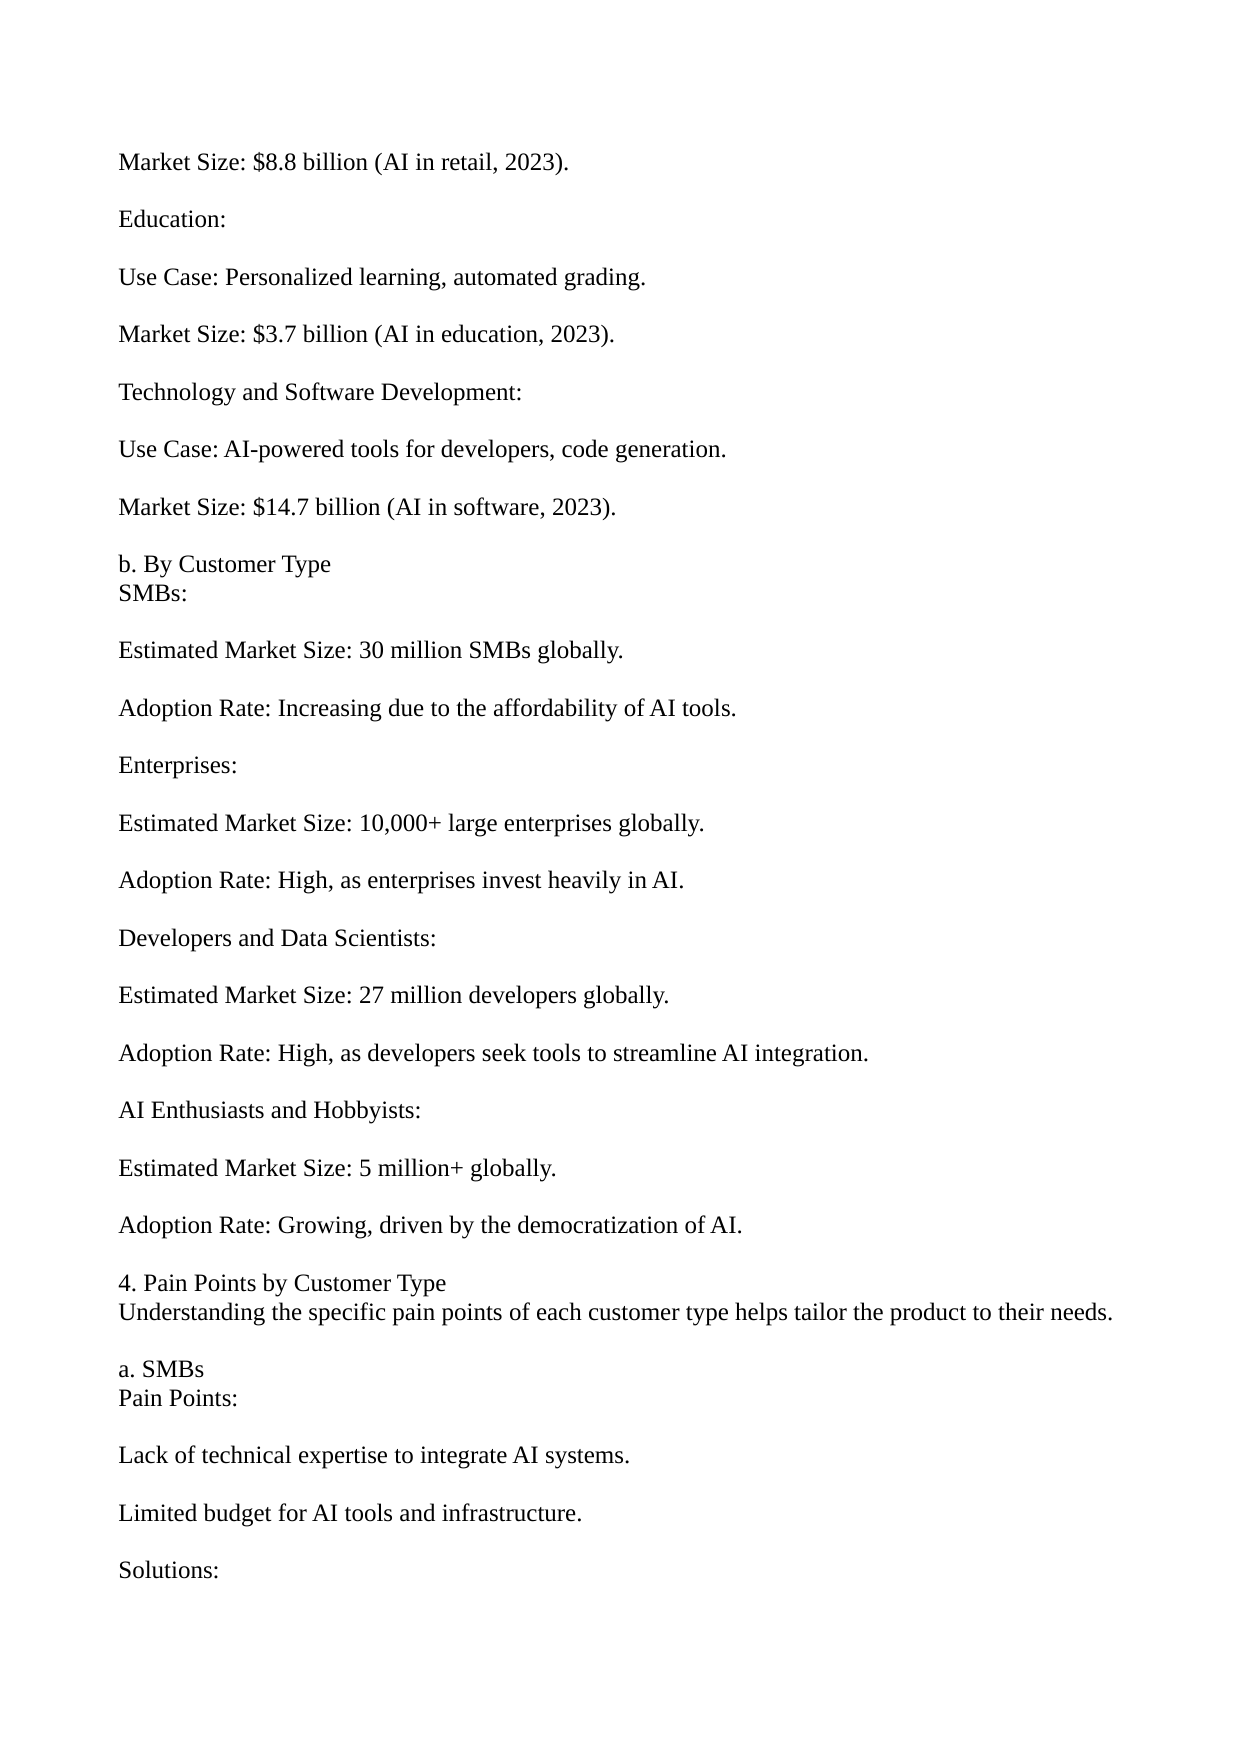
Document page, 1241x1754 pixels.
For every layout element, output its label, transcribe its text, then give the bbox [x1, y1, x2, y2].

text a. SMBs [118, 1354, 1122, 1383]
text Market Size: $8.8 billion (AI in retail, 2023). [118, 147, 1122, 176]
text SMBs: [118, 578, 1122, 607]
text Adoption Rate: Growing, driven by the democratization of AI. [118, 1211, 1122, 1239]
text Understanding the specific pain points of each customer type helps tailor the product to their needs. [118, 1297, 1122, 1326]
text Use Case: AI-powered tools for developers, code generation. [118, 434, 1122, 463]
text Estimated Market Size: 30 million SMBs globally. [118, 636, 1122, 664]
text Developers and Data Scientists: [118, 923, 1122, 952]
text Estimated Market Size: 10,000+ large enterprises globally. [118, 808, 1122, 837]
text b. By Customer Type [118, 549, 1122, 578]
text Adoption Rate: High, as developers seek tools to streamline AI integration. [118, 1038, 1122, 1067]
text Market Size: $14.7 billion (AI in software, 2023). [118, 492, 1122, 521]
text Education: [118, 204, 1122, 233]
text Adoption Rate: High, as enterprises invest heavily in AI. [118, 866, 1122, 894]
text Market Size: $3.7 billion (AI in education, 2023). [118, 319, 1122, 348]
text AI Enthusiasts and Hobbyists: [118, 1096, 1122, 1124]
text Enterprises: [118, 751, 1122, 779]
text 4. Pain Points by Customer Type [118, 1268, 1122, 1297]
text Lack of technical expertise to integrate AI systems. [118, 1441, 1122, 1469]
text Estimated Market Size: 27 million developers globally. [118, 981, 1122, 1009]
text Adoption Rate: Increasing due to the affordability of AI tools. [118, 693, 1122, 722]
text Technology and Software Development: [118, 377, 1122, 406]
text Estimated Market Size: 5 million+ globally. [118, 1153, 1122, 1182]
text Solutions: [118, 1556, 1122, 1584]
text Use Case: Personalized learning, automated grading. [118, 262, 1122, 291]
text Limited budget for AI tools and infrastructure. [118, 1498, 1122, 1527]
text Pain Points: [118, 1383, 1122, 1412]
